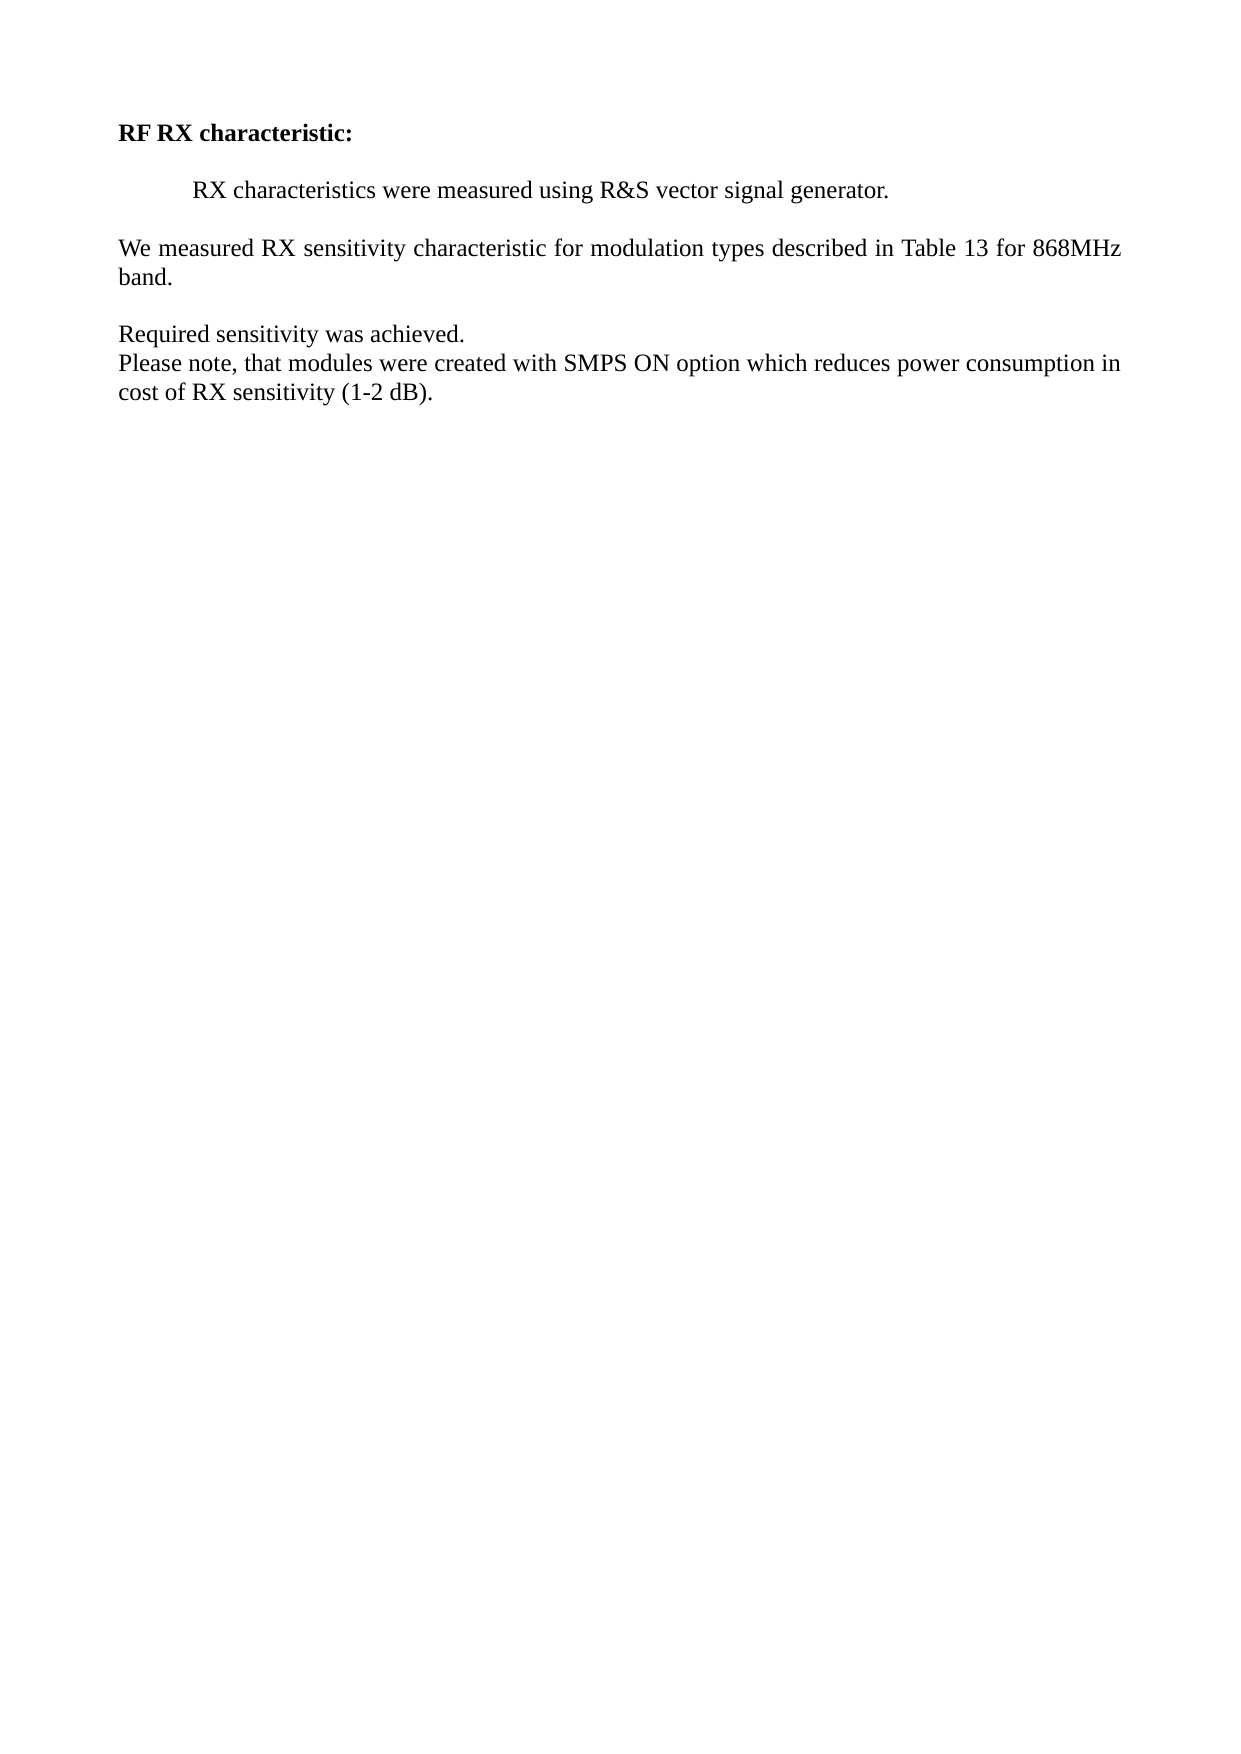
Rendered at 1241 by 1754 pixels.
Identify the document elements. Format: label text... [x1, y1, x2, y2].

text RX characteristics were measured using R&S vector signal generator. [118, 176, 1122, 204]
text RF RX characteristic: [118, 118, 1122, 147]
text Required sensitivity was achieved. [118, 319, 1122, 348]
text We measured RX sensitivity characteristic for modulation types described in Table 13 for 868MHz band. [118, 233, 1122, 291]
text Please note, that modules were created with SMPS ON option which reduces power consumption in cost of RX sensitivity (1-2 dB). [118, 348, 1122, 406]
